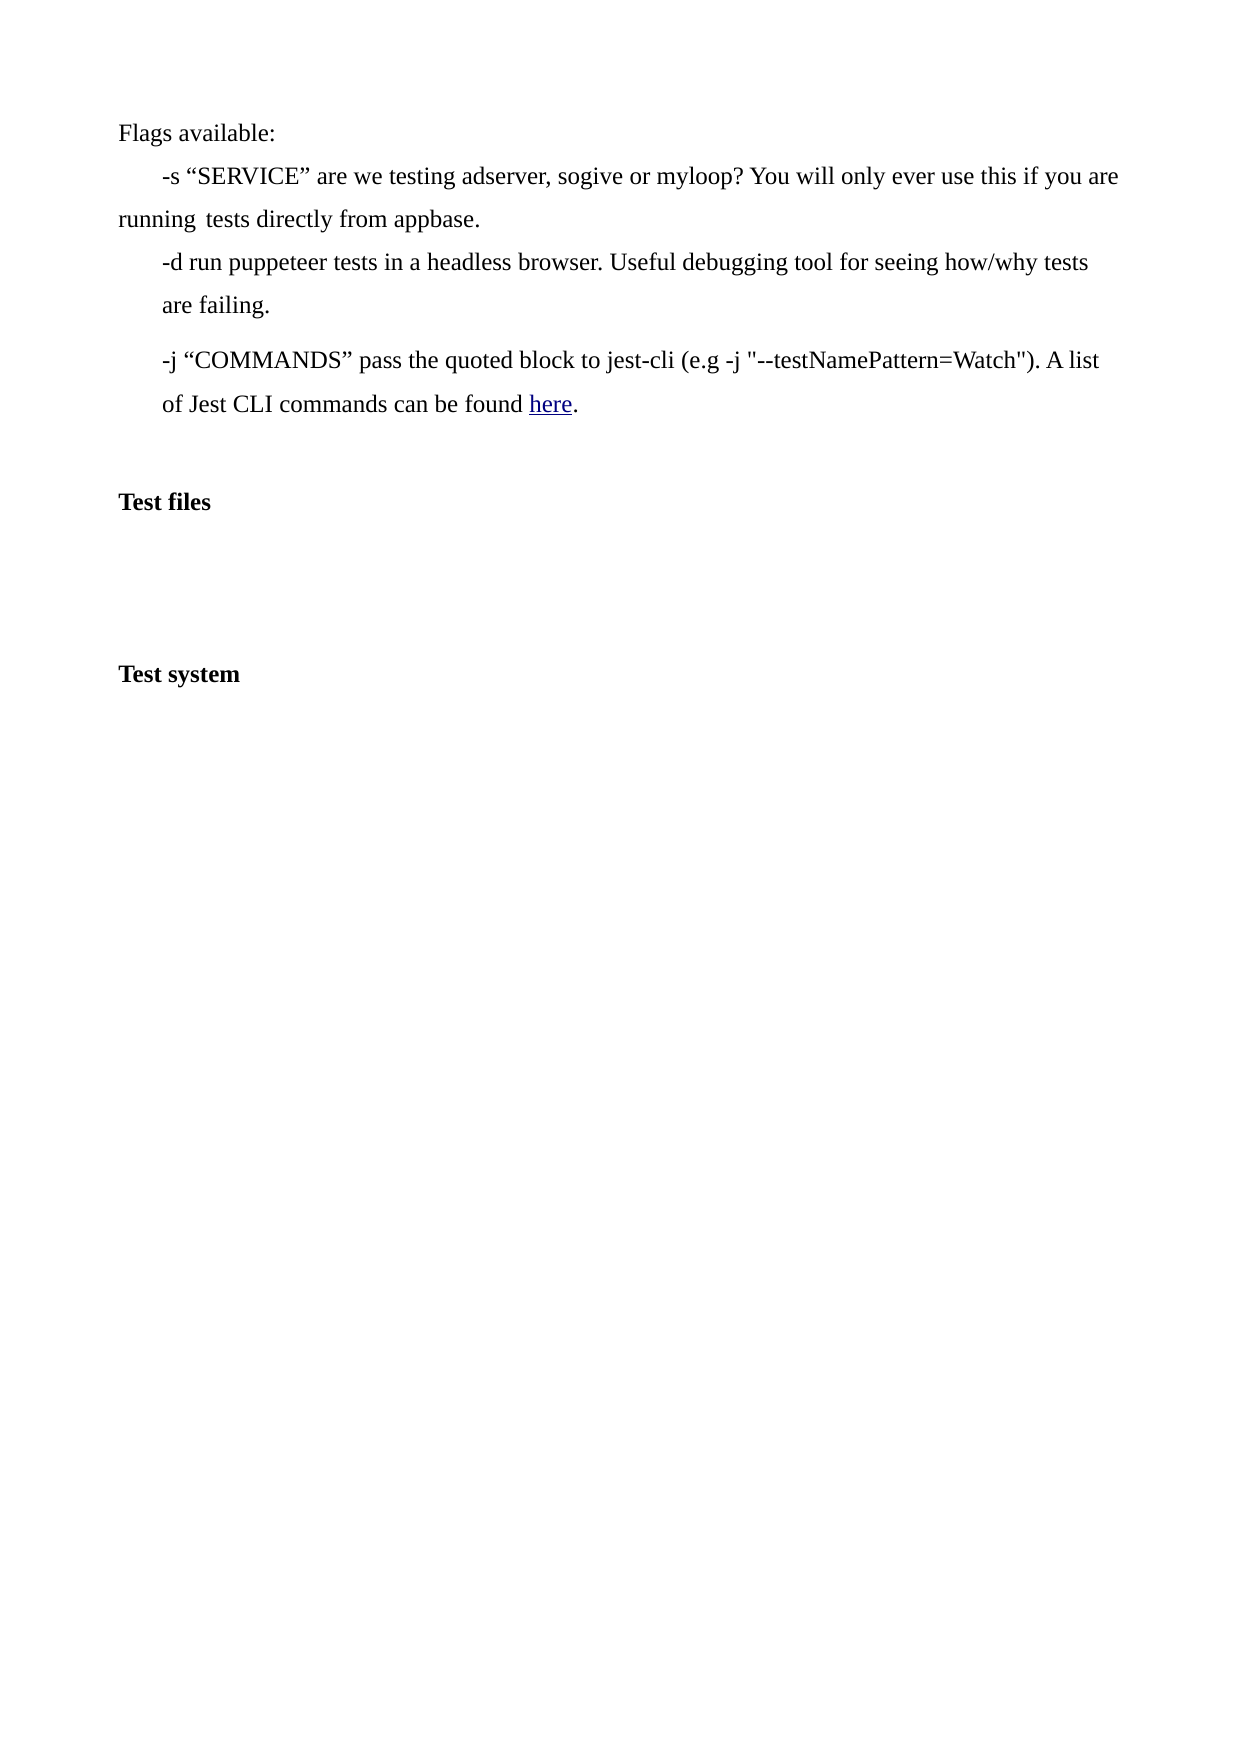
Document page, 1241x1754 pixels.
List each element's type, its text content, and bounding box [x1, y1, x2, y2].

text Test system [118, 659, 1122, 688]
text Test files [118, 487, 1122, 516]
text -s “SERVICE” are we testing adserver, sogive or myloop? You will only ever use this if you are running tests directly from appbase. [118, 161, 1122, 233]
text -j “COMMANDS” pass the quoted block to jest-cli (e.g -j "--testNamePattern=Watch"). A list of Jest CLI commands can be found here. [118, 346, 1122, 417]
text -d run puppeteer tests in a headless browser. Useful debugging tool for seeing how/why tests are failing. [118, 247, 1122, 319]
text Flags available: [118, 118, 1122, 147]
